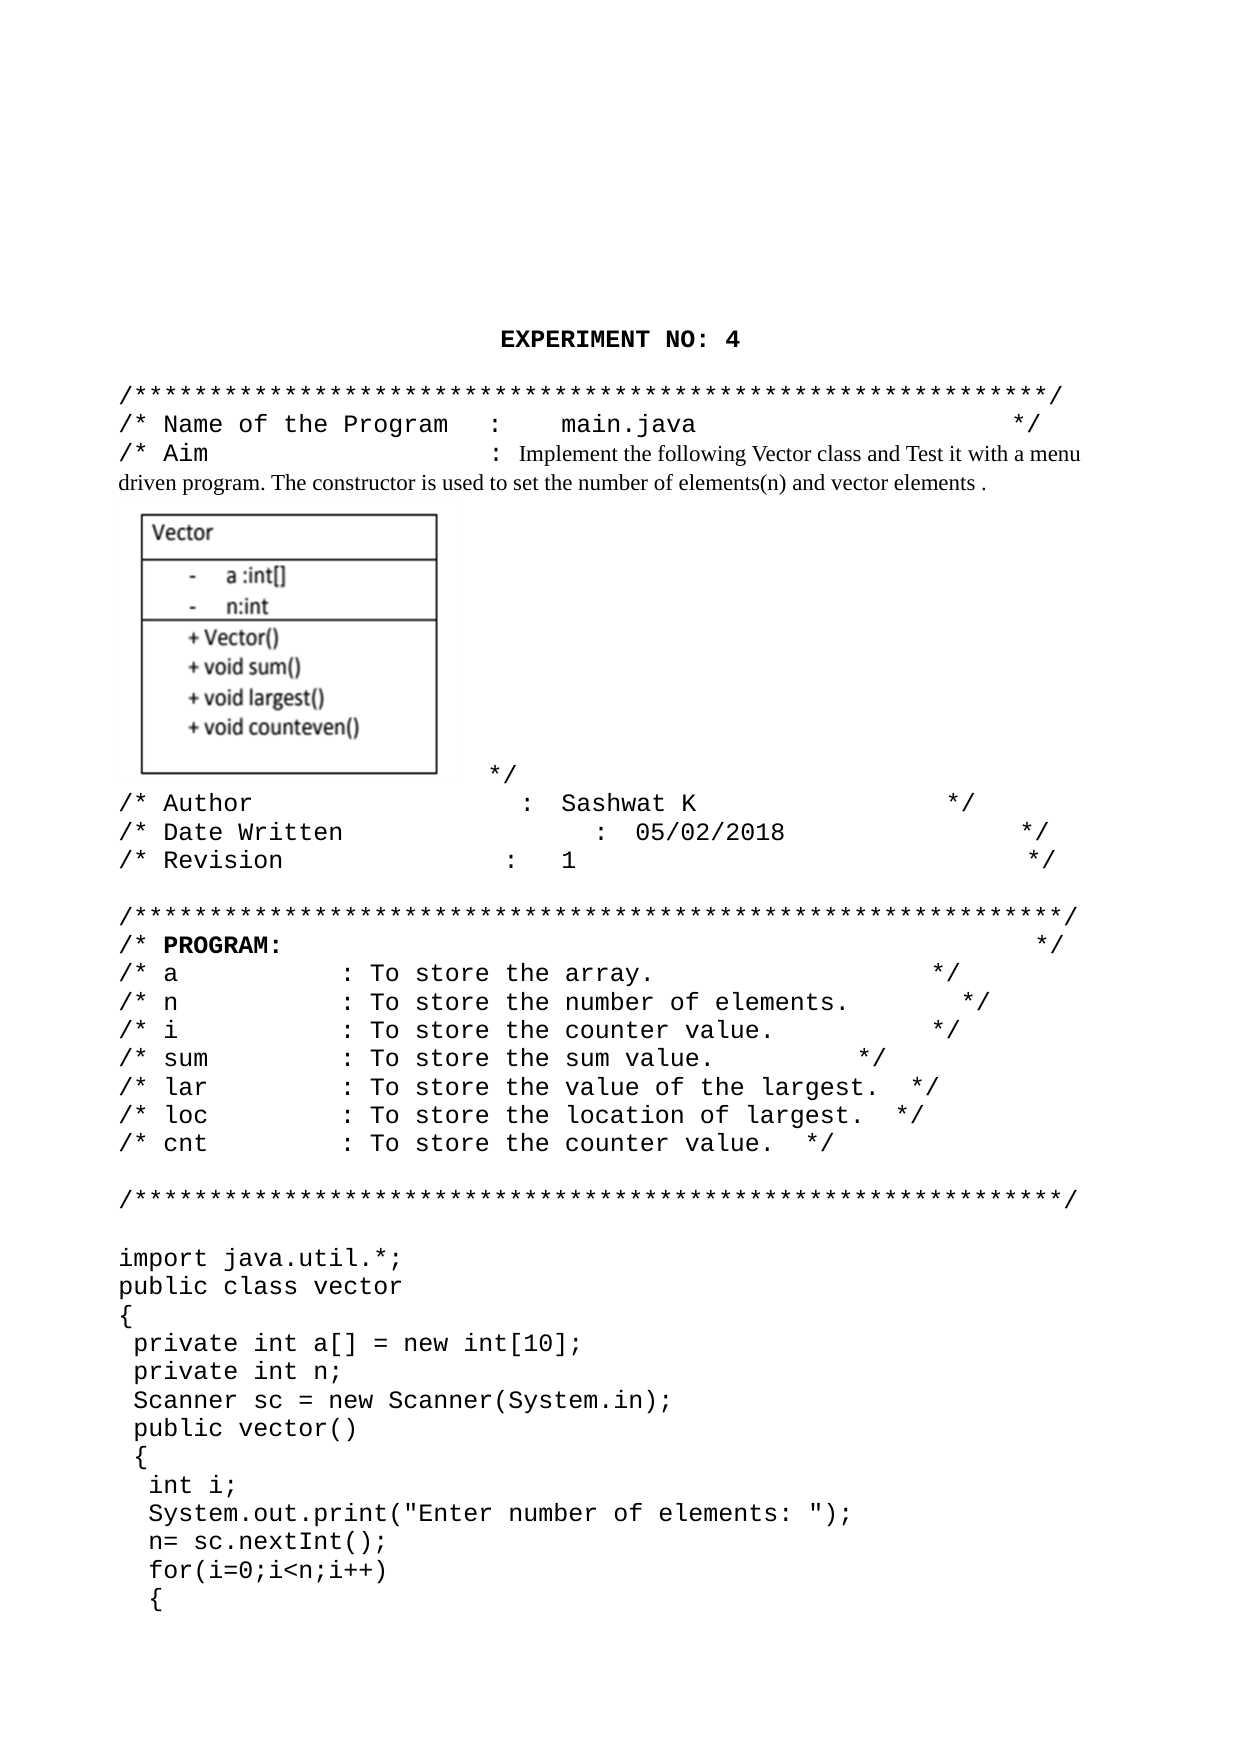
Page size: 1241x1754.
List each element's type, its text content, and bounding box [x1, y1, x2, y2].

text /* loc : To store the location of largest. */ [118, 1102, 1122, 1131]
text System.out.print("Enter number of elements: "); [118, 1501, 1122, 1529]
picture [118, 495, 462, 784]
text /**************************************************************/ [118, 904, 1122, 932]
text import java.util.*; [118, 1246, 1122, 1274]
text /* cnt : To store the counter value. */ [118, 1131, 1122, 1159]
text /* n : To store the number of elements. */ [118, 989, 1122, 1017]
text */ [118, 495, 1122, 791]
text /* lar : To store the value of the largest. */ [118, 1074, 1122, 1102]
text { [118, 1444, 1122, 1472]
text n= sc.nextInt(); [118, 1529, 1122, 1557]
text /* a : To store the array. */ [118, 961, 1122, 989]
text /* Aim : Implement the following Vector class and Test it with a menu driven program. The constructor is used to set the number of elements(n) and vector elements . [118, 440, 1122, 495]
text /* Author : Sashwat K */ [118, 791, 1122, 819]
text /* i : To store the counter value. */ [118, 1017, 1122, 1046]
text /**************************************************************/ [118, 1187, 1122, 1216]
text EXPERIMENT NO: 4 [118, 327, 1122, 355]
text int i; [118, 1472, 1122, 1501]
text { [118, 1586, 1122, 1614]
text private int a[] = new int[10]; [118, 1331, 1122, 1359]
text /*************************************************************/ [118, 383, 1122, 412]
text /* Revision : 1 */ [118, 847, 1122, 904]
text private int n; [118, 1359, 1122, 1387]
text public vector() [118, 1416, 1122, 1444]
text /* PROGRAM: */ [118, 932, 1122, 961]
text /* sum : To store the sum value. */ [118, 1046, 1122, 1074]
text /* Date Written : 05/02/2018 */ [118, 819, 1122, 847]
text { [118, 1302, 1122, 1331]
text Scanner sc = new Scanner(System.in); [118, 1387, 1122, 1416]
text for(i=0;i<n;i++) [118, 1557, 1122, 1586]
text /* Name of the Program : main.java */ [118, 412, 1122, 440]
text public class vector [118, 1274, 1122, 1302]
